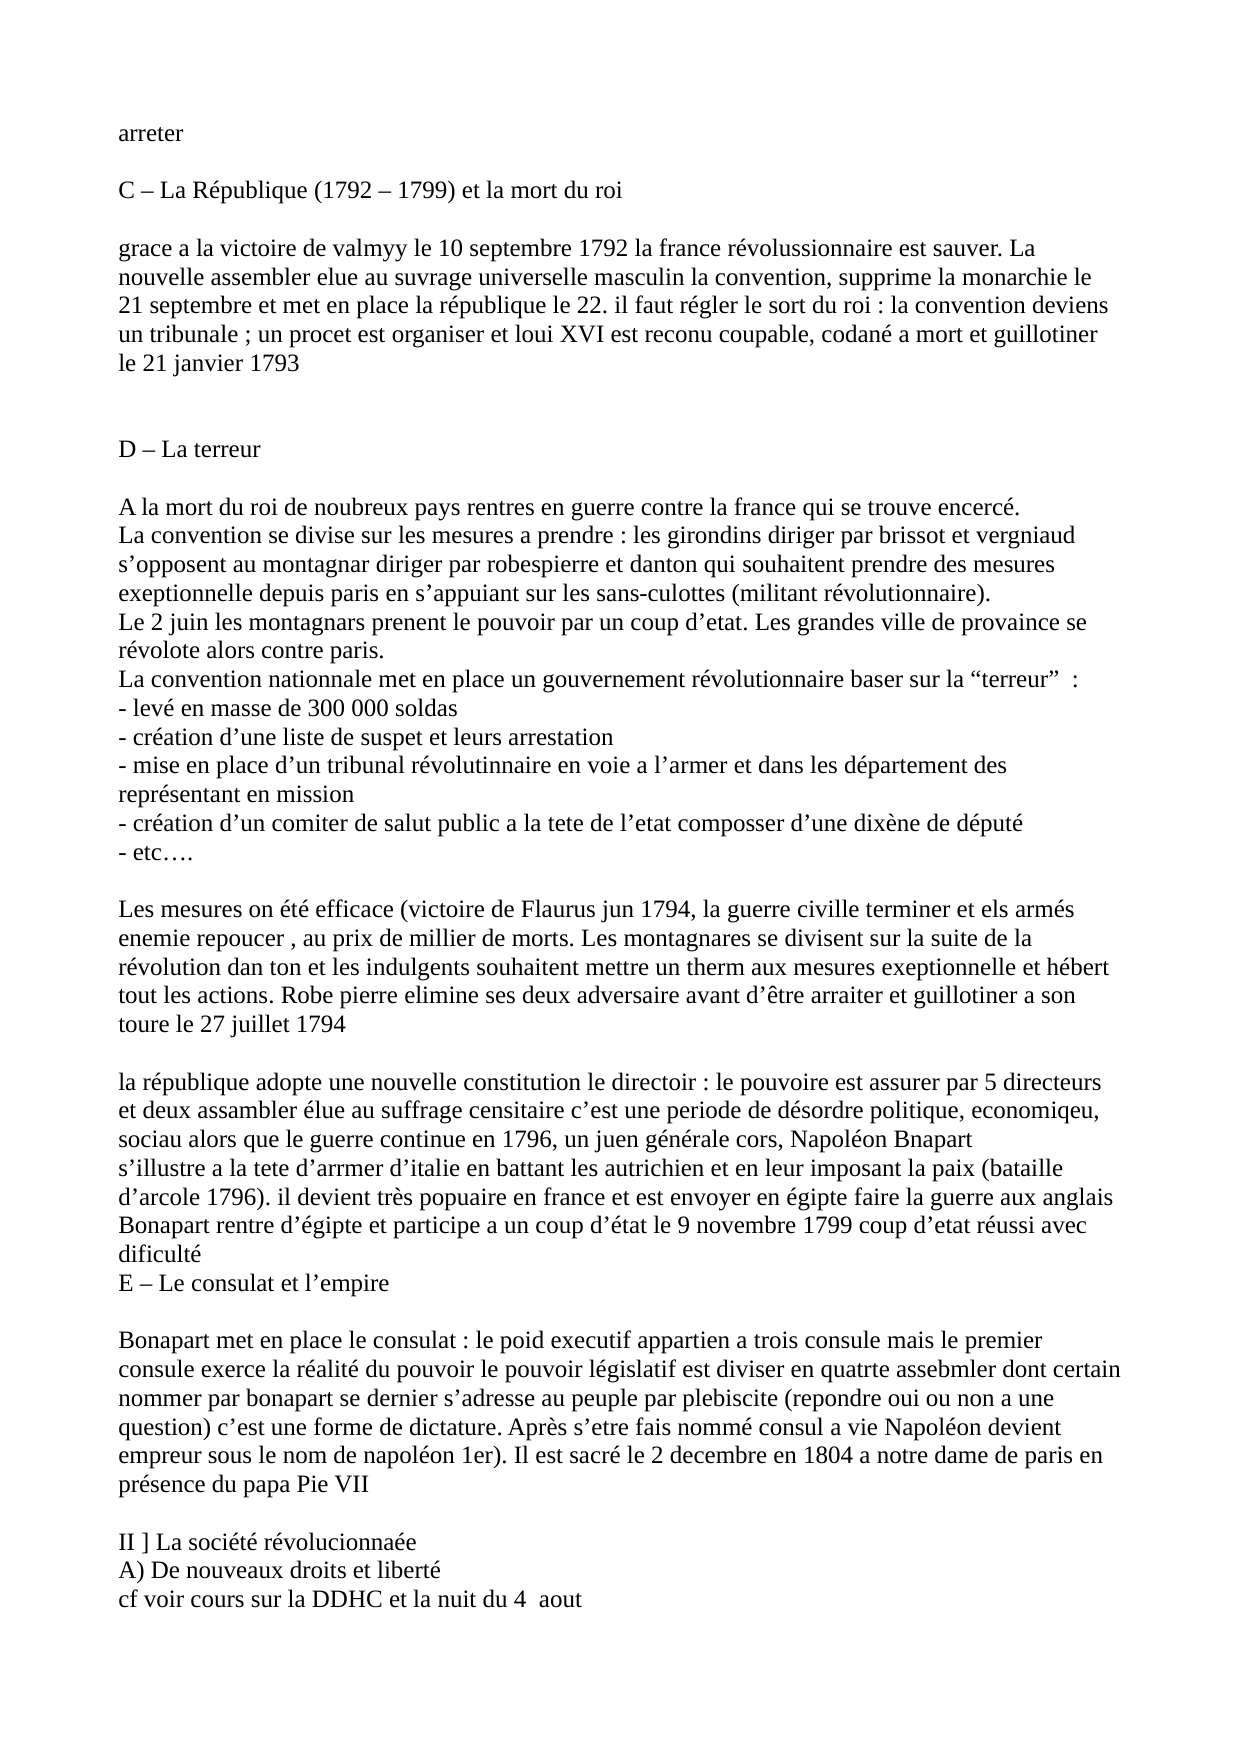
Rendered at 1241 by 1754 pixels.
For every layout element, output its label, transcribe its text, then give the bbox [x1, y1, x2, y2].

text s’illustre a la tete d’arrmer d’italie en battant les autrichien et en leur imposant la paix (bataille d’arcole 1796). il devient très popuaire en france et est envoyer en égipte faire la guerre aux anglais [118, 1153, 1122, 1211]
text grace a la victoire de valmyy le 10 septembre 1792 la france révolussionnaire est sauver. La nouvelle assembler elue au suvrage universelle masculin la convention, supprime la monarchie le 21 septembre et met en place la république le 22. il faut régler le sort du roi : la convention deviens un tribunale ; un procet est organiser et loui XVI est reconu coupable, codané a mort et guillotiner le 21 janvier 1793 [118, 233, 1122, 377]
text II ] La société révolucionnaée [118, 1527, 1122, 1556]
text arreter [118, 118, 1122, 147]
text D – La terreur [118, 434, 1122, 463]
text - etc…. [118, 837, 1122, 866]
text la république adopte une nouvelle constitution le directoir : le pouvoire est assurer par 5 directeurs et deux assambler élue au suffrage censitaire c’est une periode de désordre politique, economiqeu, sociau alors que le guerre continue en 1796, un juen générale cors, Napoléon Bnapart [118, 1067, 1122, 1153]
text A) De nouveaux droits et liberté [118, 1556, 1122, 1584]
text C – La République (1792 – 1799) et la mort du roi [118, 176, 1122, 204]
text - levé en masse de 300 000 soldas [118, 693, 1122, 722]
text Les mesures on été efficace (victoire de Flaurus jun 1794, la guerre civille terminer et els armés enemie repoucer , au prix de millier de morts. Les montagnares se divisent sur la suite de la révolution dan ton et les indulgents souhaitent mettre un therm aux mesures exeptionnelle et hébert tout les actions. Robe pierre elimine ses deux adversaire avant d’être arraiter et guillotiner a son toure le 27 juillet 1794 [118, 894, 1122, 1038]
text Le 2 juin les montagnars prenent le pouvoir par un coup d’etat. Les grandes ville de provaince se révolote alors contre paris. [118, 607, 1122, 664]
text - création d’une liste de suspet et leurs arrestation [118, 722, 1122, 751]
text La convention nationnale met en place un gouvernement révolutionnaire baser sur la “terreur” : [118, 664, 1122, 693]
text - création d’un comiter de salut public a la tete de l’etat composser d’une dixène de député [118, 808, 1122, 837]
text Bonapart met en place le consulat : le poid executif appartien a trois consule mais le premier consule exerce la réalité du pouvoir le pouvoir législatif est diviser en quatrte assebmler dont certain nommer par bonapart se dernier s’adresse au peuple par plebiscite (repondre oui ou non a une question) c’est une forme de dictature. Après s’etre fais nommé consul a vie Napoléon devient empreur sous le nom de napoléon 1er). Il est sacré le 2 decembre en 1804 a notre dame de paris en présence du papa Pie VII [118, 1326, 1122, 1498]
text cf voir cours sur la DDHC et la nuit du 4 aout [118, 1584, 1122, 1613]
text E – Le consulat et l’empire [118, 1268, 1122, 1297]
text Bonapart rentre d’égipte et participe a un coup d’état le 9 novembre 1799 coup d’etat réussi avec dificulté [118, 1211, 1122, 1268]
text A la mort du roi de noubreux pays rentres en guerre contre la france qui se trouve encercé. [118, 492, 1122, 521]
text La convention se divise sur les mesures a prendre : les girondins diriger par brissot et vergniaud s’opposent au montagnar diriger par robespierre et danton qui souhaitent prendre des mesures exeptionnelle depuis paris en s’appuiant sur les sans-culottes (militant révolutionnaire). [118, 521, 1122, 607]
text - mise en place d’un tribunal révolutinnaire en voie a l’armer et dans les département des représentant en mission [118, 751, 1122, 808]
